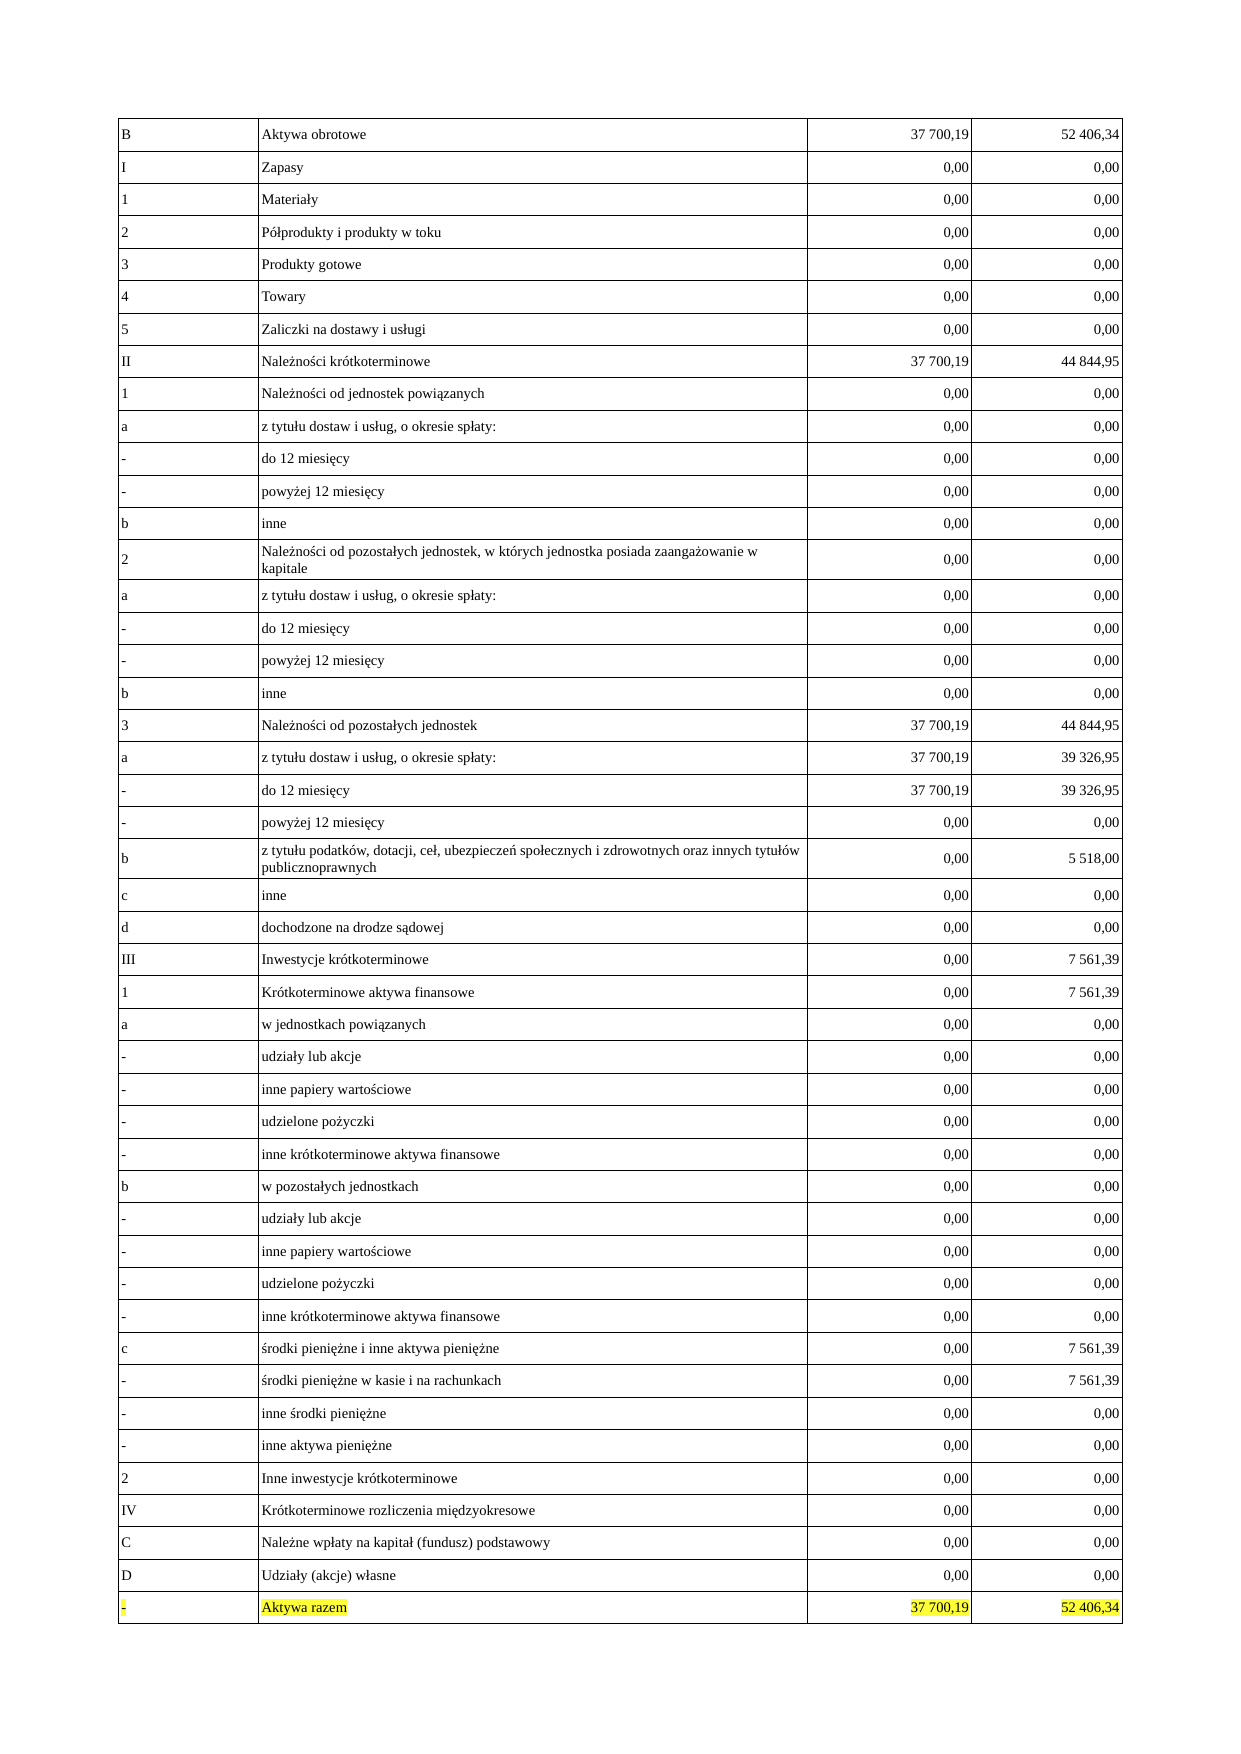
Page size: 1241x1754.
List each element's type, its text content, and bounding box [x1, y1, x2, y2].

table_cell 2 [119, 540, 258, 579]
table_cell 0,00 [808, 1398, 971, 1429]
table_cell - [119, 1236, 258, 1267]
table_cell 0,00 [972, 645, 1122, 676]
table_cell 0,00 [808, 249, 971, 280]
table_cell Inne inwestycje krótkoterminowe [259, 1463, 807, 1494]
table_cell 0,00 [972, 314, 1122, 345]
table_cell 0,00 [808, 912, 971, 943]
table_cell w pozostałych jednostkach [259, 1171, 807, 1202]
table_cell 0,00 [808, 1009, 971, 1040]
table_cell Należności od pozostałych jednostek [259, 710, 807, 741]
table_cell Należności krótkoterminowe [259, 346, 807, 377]
table_cell 0,00 [972, 1268, 1122, 1299]
table_cell 0,00 [808, 184, 971, 215]
table_cell 0,00 [808, 1041, 971, 1073]
table_cell 37 700,19 [808, 346, 971, 377]
table_cell 0,00 [808, 1300, 971, 1332]
table_cell 0,00 [808, 1139, 971, 1170]
table_cell 0,00 [808, 613, 971, 644]
table_cell - [119, 645, 258, 676]
table_cell 2 [119, 216, 258, 248]
table_cell Materiały [259, 184, 807, 215]
table_cell inne papiery wartościowe [259, 1236, 807, 1267]
table_cell inne środki pieniężne [259, 1398, 807, 1429]
table_cell 0,00 [972, 1139, 1122, 1170]
table_cell b [119, 1171, 258, 1202]
table_cell inne krótkoterminowe aktywa finansowe [259, 1139, 807, 1170]
table_cell udzielone pożyczki [259, 1268, 807, 1299]
table_cell I [119, 152, 258, 183]
table_cell inne papiery wartościowe [259, 1074, 807, 1105]
table_cell inne aktywa pieniężne [259, 1430, 807, 1461]
table_cell do 12 miesięcy [259, 775, 807, 806]
table_cell 0,00 [972, 1203, 1122, 1234]
table_cell 52 406,34 [972, 119, 1122, 151]
table_cell 39 326,95 [972, 742, 1122, 773]
table_cell 0,00 [972, 879, 1122, 911]
table_cell z tytułu dostaw i usług, o okresie spłaty: [259, 580, 807, 612]
table_cell z tytułu podatków, dotacji, ceł, ubezpieczeń społecznych i zdrowotnych oraz innych tytułów publicznoprawnych [259, 839, 807, 878]
table_cell Aktywa obrotowe [259, 119, 807, 151]
table_cell 0,00 [972, 1398, 1122, 1429]
table_cell 0,00 [808, 411, 971, 442]
table_cell 0,00 [808, 1333, 971, 1364]
table_cell 0,00 [808, 944, 971, 975]
table_cell udziały lub akcje [259, 1203, 807, 1234]
table_cell udzielone pożyczki [259, 1106, 807, 1137]
table_cell 0,00 [972, 1009, 1122, 1040]
table_cell - [119, 1268, 258, 1299]
table_cell 0,00 [972, 1300, 1122, 1332]
table_cell IV [119, 1495, 258, 1526]
table_cell inne krótkoterminowe aktywa finansowe [259, 1300, 807, 1332]
table_cell 0,00 [972, 508, 1122, 539]
table_cell D [119, 1560, 258, 1591]
table_cell 0,00 [808, 443, 971, 474]
table_cell 0,00 [972, 540, 1122, 579]
table_cell 0,00 [808, 1495, 971, 1526]
table_cell Należne wpłaty na kapitał (fundusz) podstawowy [259, 1527, 807, 1558]
table_cell 0,00 [972, 912, 1122, 943]
table_cell 37 700,19 [808, 119, 971, 151]
table_cell 0,00 [972, 1463, 1122, 1494]
table_cell inne [259, 678, 807, 709]
table_cell 3 [119, 249, 258, 280]
table_cell 0,00 [972, 378, 1122, 410]
table_cell C [119, 1527, 258, 1558]
table_cell c [119, 1333, 258, 1364]
table_cell 0,00 [972, 443, 1122, 474]
table_cell - [119, 807, 258, 838]
table_cell 0,00 [972, 152, 1122, 183]
table_cell Zapasy [259, 152, 807, 183]
table_cell 0,00 [808, 476, 971, 507]
table_cell 0,00 [808, 1074, 971, 1105]
table_cell 0,00 [972, 1171, 1122, 1202]
table_cell 0,00 [972, 1430, 1122, 1461]
table_cell 44 844,95 [972, 710, 1122, 741]
table_cell b [119, 839, 258, 878]
table_cell 0,00 [972, 1495, 1122, 1526]
table_cell - [119, 1203, 258, 1234]
table_cell 0,00 [808, 580, 971, 612]
table_cell 0,00 [808, 839, 971, 878]
table_cell - [119, 443, 258, 474]
table_cell 0,00 [972, 678, 1122, 709]
table_cell środki pieniężne i inne aktywa pieniężne [259, 1333, 807, 1364]
table_cell - [119, 1592, 258, 1623]
table_cell środki pieniężne w kasie i na rachunkach [259, 1365, 807, 1397]
table_cell powyżej 12 miesięcy [259, 807, 807, 838]
table_cell - [119, 1398, 258, 1429]
table_cell 0,00 [972, 1527, 1122, 1558]
table_cell Krótkoterminowe rozliczenia międzyokresowe [259, 1495, 807, 1526]
table_cell 0,00 [808, 879, 971, 911]
table_cell 0,00 [808, 645, 971, 676]
table_cell 0,00 [972, 613, 1122, 644]
table_cell 0,00 [808, 1203, 971, 1234]
table_cell 0,00 [972, 184, 1122, 215]
table_cell 7 561,39 [972, 1365, 1122, 1397]
table_cell - [119, 775, 258, 806]
table_cell 39 326,95 [972, 775, 1122, 806]
table_cell 37 700,19 [808, 1592, 971, 1623]
table_cell 0,00 [808, 1171, 971, 1202]
table_cell Produkty gotowe [259, 249, 807, 280]
table_cell - [119, 1139, 258, 1170]
table_cell Półprodukty i produkty w toku [259, 216, 807, 248]
table_cell d [119, 912, 258, 943]
table_cell - [119, 1430, 258, 1461]
table_cell 0,00 [808, 216, 971, 248]
table_cell a [119, 411, 258, 442]
table_cell 7 561,39 [972, 976, 1122, 1008]
table_cell III [119, 944, 258, 975]
table_cell 4 [119, 281, 258, 312]
table_cell 0,00 [808, 1365, 971, 1397]
table_cell 0,00 [972, 1560, 1122, 1591]
table_cell Inwestycje krótkoterminowe [259, 944, 807, 975]
table_cell 0,00 [808, 152, 971, 183]
table_cell - [119, 476, 258, 507]
table_cell 44 844,95 [972, 346, 1122, 377]
table_cell b [119, 678, 258, 709]
table_cell powyżej 12 miesięcy [259, 476, 807, 507]
table_cell udziały lub akcje [259, 1041, 807, 1073]
table_cell 7 561,39 [972, 944, 1122, 975]
table_cell 0,00 [808, 1268, 971, 1299]
table_cell 3 [119, 710, 258, 741]
table_cell 0,00 [972, 1236, 1122, 1267]
table_cell Towary [259, 281, 807, 312]
table_cell 0,00 [972, 216, 1122, 248]
table_cell z tytułu dostaw i usług, o okresie spłaty: [259, 742, 807, 773]
table_cell 1 [119, 184, 258, 215]
table_cell 0,00 [808, 1463, 971, 1494]
table_cell - [119, 1106, 258, 1137]
table_cell 0,00 [808, 314, 971, 345]
table_cell a [119, 1009, 258, 1040]
table_cell Aktywa razem [259, 1592, 807, 1623]
table_cell 52 406,34 [972, 1592, 1122, 1623]
table_cell 0,00 [972, 580, 1122, 612]
table_cell 0,00 [972, 476, 1122, 507]
table_cell w jednostkach powiązanych [259, 1009, 807, 1040]
table_cell powyżej 12 miesięcy [259, 645, 807, 676]
table_cell 0,00 [808, 540, 971, 579]
table_cell 0,00 [972, 249, 1122, 280]
table_cell II [119, 346, 258, 377]
table_cell 0,00 [808, 807, 971, 838]
table_cell do 12 miesięcy [259, 613, 807, 644]
table_cell 0,00 [808, 508, 971, 539]
table_cell 0,00 [808, 1430, 971, 1461]
table_cell 0,00 [808, 976, 971, 1008]
table_cell 37 700,19 [808, 742, 971, 773]
table_cell a [119, 580, 258, 612]
table_cell 2 [119, 1463, 258, 1494]
table_cell b [119, 508, 258, 539]
table_cell 0,00 [972, 807, 1122, 838]
table_cell - [119, 1074, 258, 1105]
table_cell 0,00 [972, 1041, 1122, 1073]
table_cell 0,00 [808, 378, 971, 410]
table_cell Zaliczki na dostawy i usługi [259, 314, 807, 345]
table_cell Udziały (akcje) własne [259, 1560, 807, 1591]
table_cell B [119, 119, 258, 151]
table_cell 1 [119, 378, 258, 410]
table_cell 0,00 [808, 678, 971, 709]
table_cell 7 561,39 [972, 1333, 1122, 1364]
table_cell - [119, 1041, 258, 1073]
table_cell 0,00 [972, 1106, 1122, 1137]
table_cell do 12 miesięcy [259, 443, 807, 474]
table_cell - [119, 613, 258, 644]
table_cell 1 [119, 976, 258, 1008]
table_cell - [119, 1365, 258, 1397]
table_cell inne [259, 879, 807, 911]
table_cell 0,00 [808, 1106, 971, 1137]
table_cell Należności od pozostałych jednostek, w których jednostka posiada zaangażowanie w kapitale [259, 540, 807, 579]
table_cell z tytułu dostaw i usług, o okresie spłaty: [259, 411, 807, 442]
table_cell dochodzone na drodze sądowej [259, 912, 807, 943]
table_cell inne [259, 508, 807, 539]
table_cell 0,00 [808, 281, 971, 312]
table_cell 0,00 [808, 1560, 971, 1591]
table_cell 37 700,19 [808, 775, 971, 806]
table_cell 0,00 [972, 281, 1122, 312]
table_cell 0,00 [808, 1527, 971, 1558]
table_cell 0,00 [808, 1236, 971, 1267]
table_cell Krótkoterminowe aktywa finansowe [259, 976, 807, 1008]
table_cell - [119, 1300, 258, 1332]
table_cell Należności od jednostek powiązanych [259, 378, 807, 410]
table_cell 5 518,00 [972, 839, 1122, 878]
table_cell a [119, 742, 258, 773]
table_cell 5 [119, 314, 258, 345]
table_cell 37 700,19 [808, 710, 971, 741]
table_cell 0,00 [972, 411, 1122, 442]
table_cell 0,00 [972, 1074, 1122, 1105]
table_cell c [119, 879, 258, 911]
